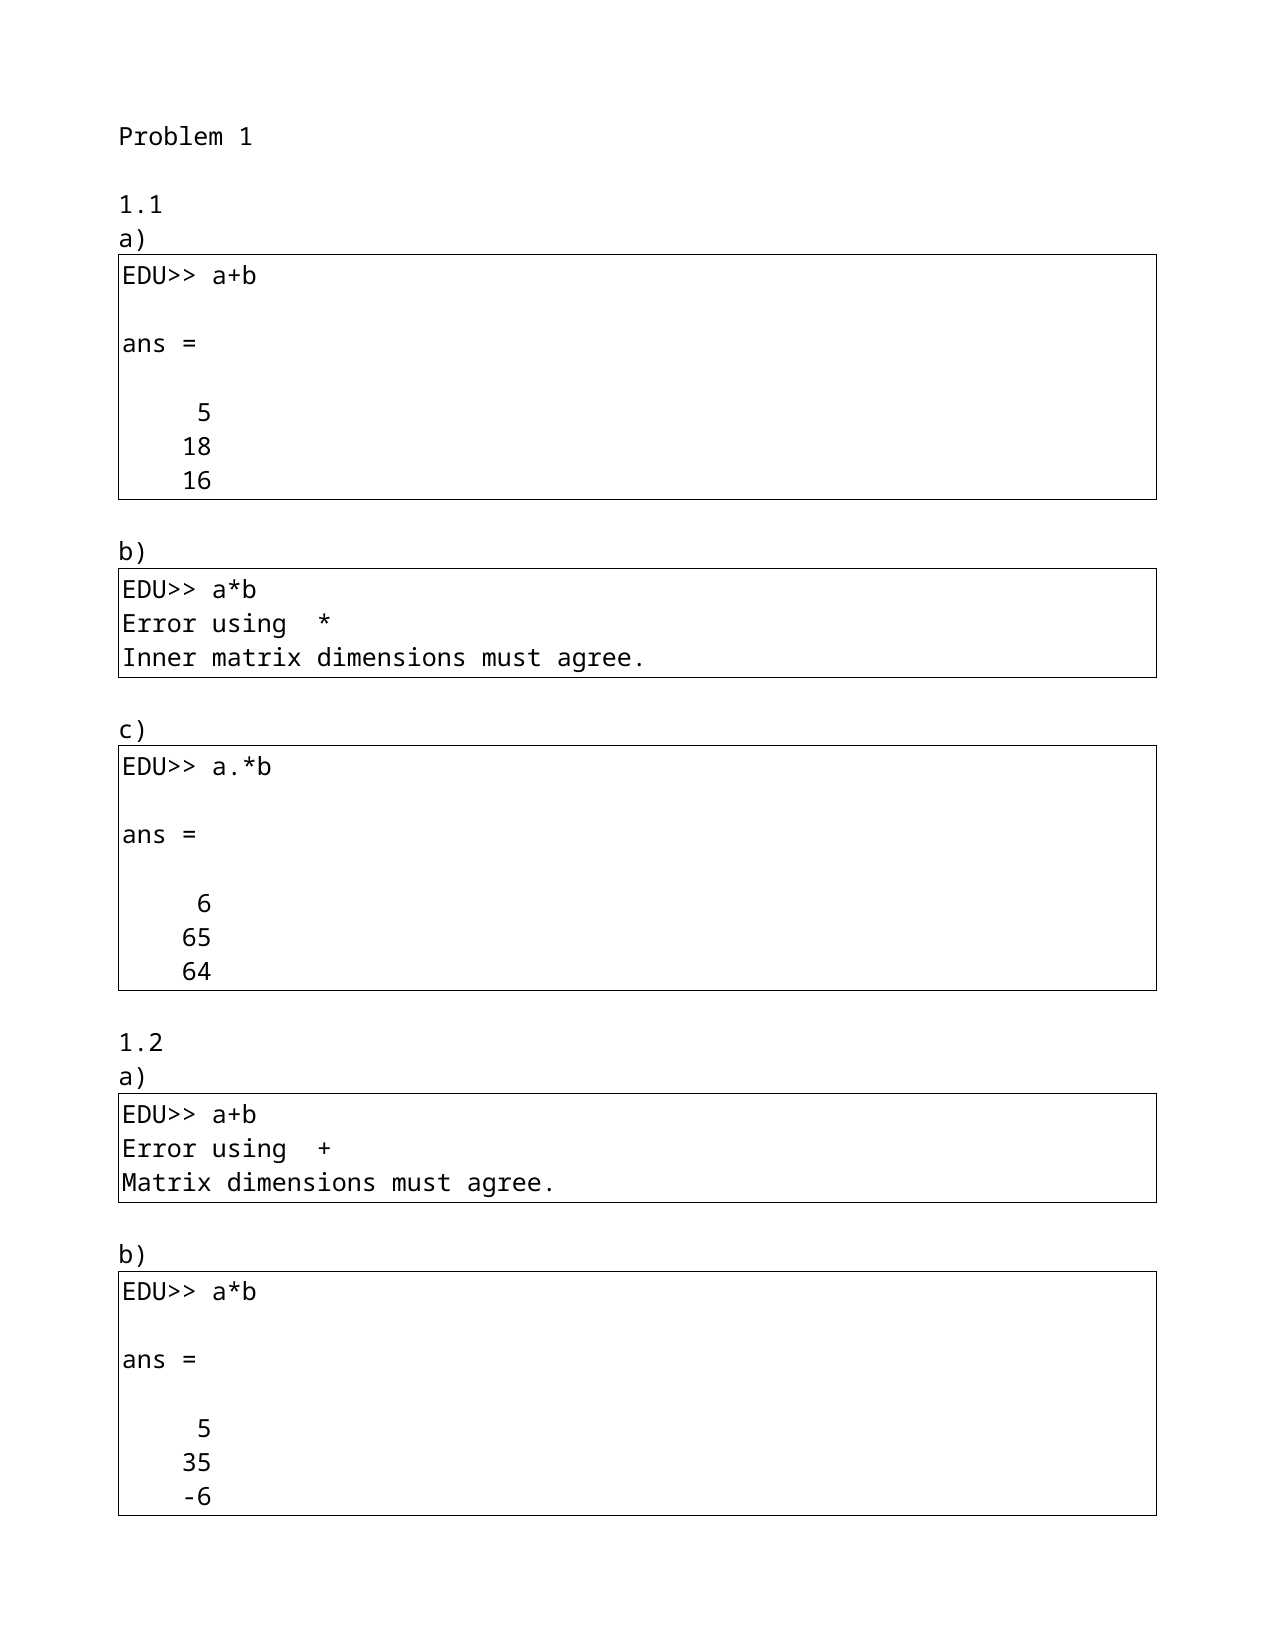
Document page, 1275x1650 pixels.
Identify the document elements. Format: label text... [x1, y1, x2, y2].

text 35 [119, 1441, 1156, 1475]
text Error using + [119, 1127, 1156, 1161]
text b) [118, 1236, 1157, 1271]
text 18 [119, 425, 1156, 459]
text 1.2 [118, 1025, 1157, 1059]
text ans = [119, 813, 1156, 851]
text 65 [119, 916, 1156, 950]
text EDU>> a.*b [119, 746, 1156, 783]
text 64 [119, 950, 1156, 990]
text EDU>> a+b [119, 1094, 1156, 1127]
text EDU>> a+b [119, 255, 1156, 292]
text Problem 1 [118, 118, 1157, 152]
text EDU>> a*b [119, 569, 1156, 602]
text Inner matrix dimensions must agree. [119, 636, 1156, 677]
text ans = [119, 1339, 1156, 1376]
text a) [118, 220, 1157, 254]
text c) [118, 711, 1157, 745]
text 6 [119, 882, 1156, 916]
text Matrix dimensions must agree. [119, 1161, 1156, 1202]
text Error using * [119, 602, 1156, 636]
text b) [118, 534, 1157, 568]
text 1.1 [118, 186, 1157, 220]
text a) [118, 1059, 1157, 1093]
text 5 [119, 1407, 1156, 1441]
text -6 [119, 1475, 1156, 1515]
text EDU>> a*b [119, 1272, 1156, 1308]
text 5 [119, 391, 1156, 425]
text ans = [119, 322, 1156, 360]
text 16 [119, 459, 1156, 499]
